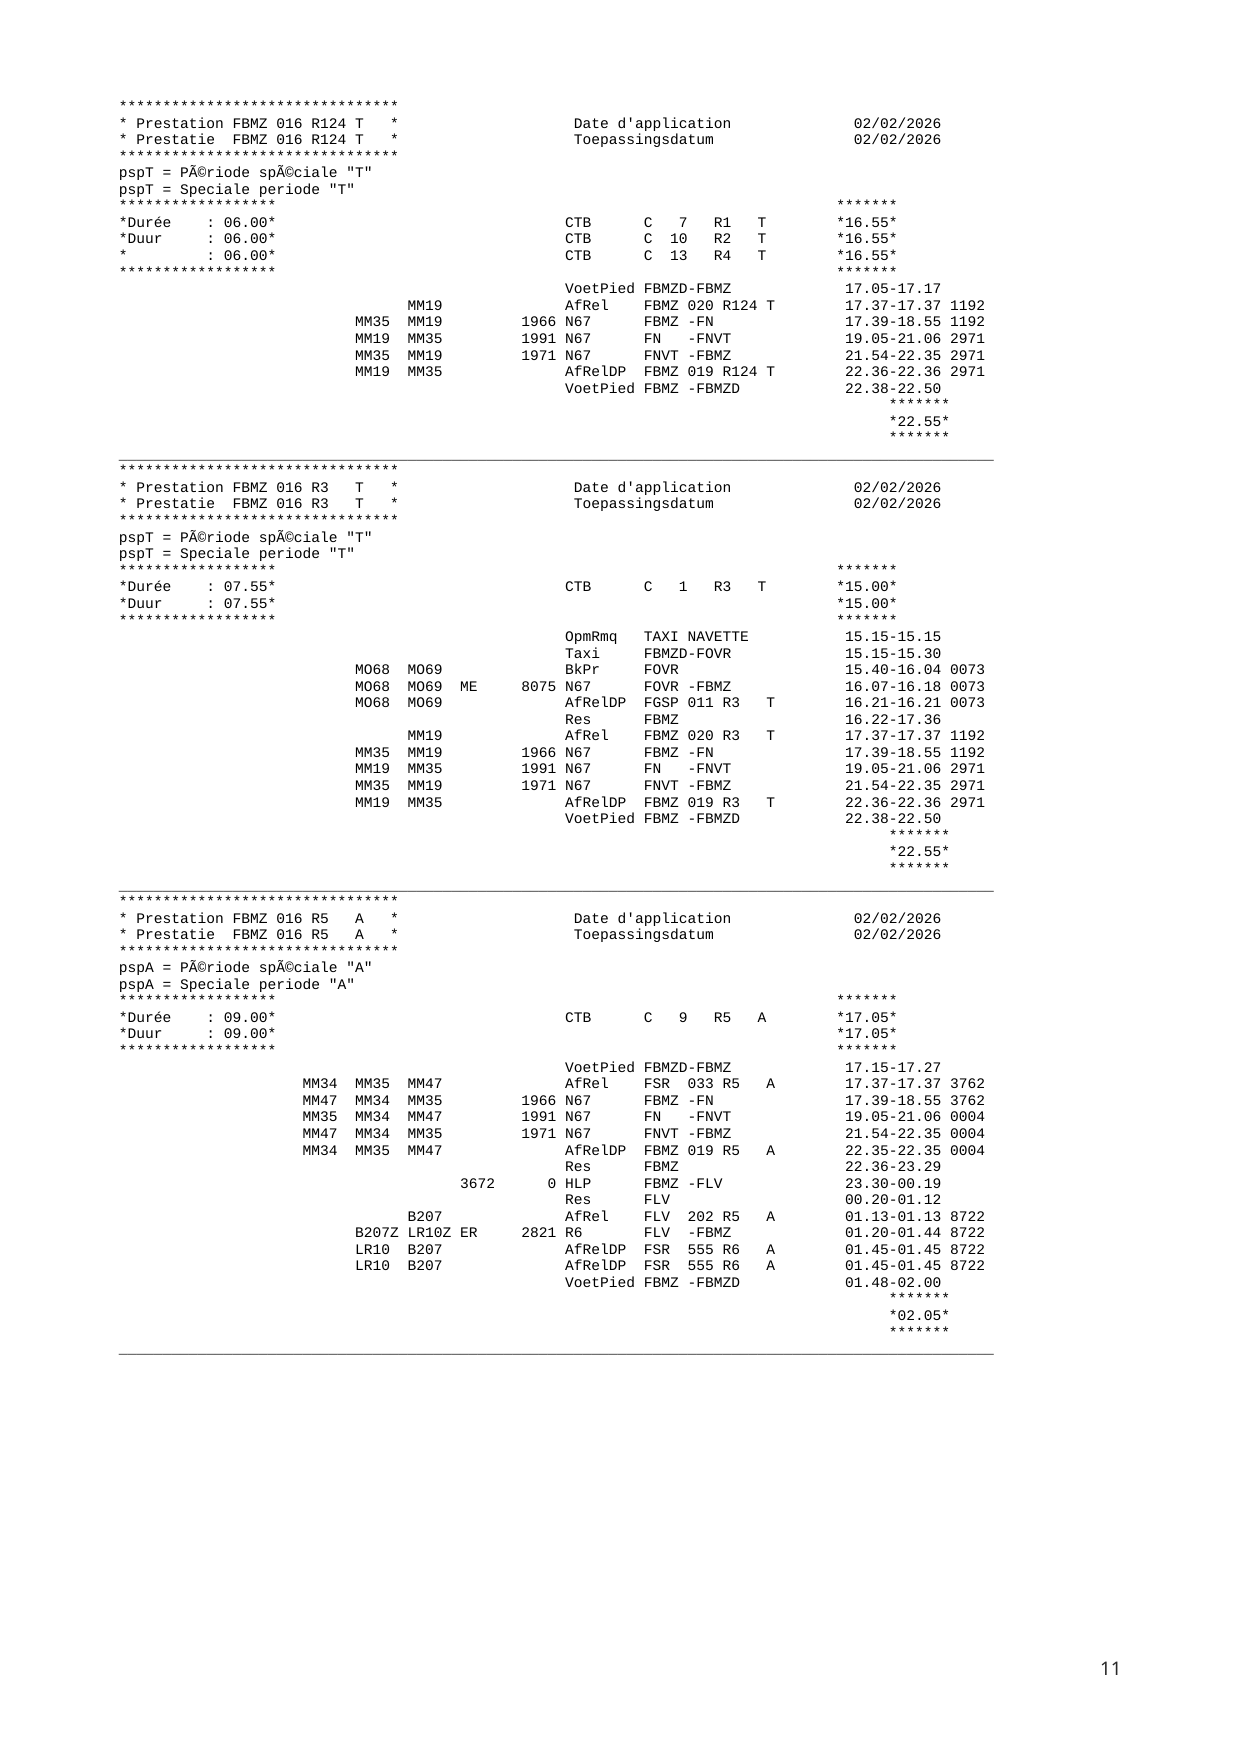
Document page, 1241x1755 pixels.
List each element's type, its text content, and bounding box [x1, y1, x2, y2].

text ******************************** * Prestation FBMZ 016 R5 A * Date d'application 02/02/2026 * Prestatie FBMZ 016 R5 A * Toepassingsdatum 02/02/2026 ******************************** pspA = PÃ©riode spÃ©ciale "A" pspA = Speciale periode "A" ****************** ******* *Durée : 09.00* CTB C 9 R5 A *17.05* *Duur : 09.00* *17.05* ****************** ******* VoetPied FBMZD-FBMZ 17.15-17.27 MM34 MM35 MM47 AfRel FSR 033 R5 A 17.37-17.37 3762 MM47 MM34 MM35 1966 N67 FBMZ -FN 17.39-18.55 3762 MM35 MM34 MM47 1991 N67 FN -FNVT 19.05-21.06 0004 MM47 MM34 MM35 1971 N67 FNVT -FBMZ 21.54-22.35 0004 MM34 MM35 MM47 AfRelDP FBMZ 019 R5 A 22.35-22.35 0004 Res FBMZ 22.36-23.29 3672 0 HLP FBMZ -FLV 23.30-00.19 Res FLV 00.20-01.12 B207 AfRel FLV 202 R5 A 01.13-01.13 8722 B207Z LR10Z ER 2821 R6 FLV -FBMZ 01.20-01.44 8722 LR10 B207 AfRelDP FSR 555 R6 A 01.45-01.45 8722 LR10 B207 AfRelDP FSR 555 R6 A 01.45-01.45 8722 VoetPied FBMZ -FBMZD 01.48-02.00 ******* *02.05* ******* ____________________________________________________________________________________________________ [119, 894, 1122, 1358]
text ******************************** * Prestation FBMZ 016 R3 T * Date d'application 02/02/2026 * Prestatie FBMZ 016 R3 T * Toepassingsdatum 02/02/2026 ******************************** pspT = PÃ©riode spÃ©ciale "T" pspT = Speciale periode "T" ****************** ******* *Durée : 07.55* CTB C 1 R3 T *15.00* *Duur : 07.55* *15.00* ****************** ******* OpmRmq TAXI NAVETTE 15.15-15.15 Taxi FBMZD-FOVR 15.15-15.30 MO68 MO69 BkPr FOVR 15.40-16.04 0073 MO68 MO69 ME 8075 N67 FOVR -FBMZ 16.07-16.18 0073 MO68 MO69 AfRelDP FGSP 011 R3 T 16.21-16.21 0073 Res FBMZ 16.22-17.36 MM19 AfRel FBMZ 020 R3 T 17.37-17.37 1192 MM35 MM19 1966 N67 FBMZ -FN 17.39-18.55 1192 MM19 MM35 1991 N67 FN -FNVT 19.05-21.06 2971 MM35 MM19 1971 N67 FNVT -FBMZ 21.54-22.35 2971 MM19 MM35 AfRelDP FBMZ 019 R3 T 22.36-22.36 2971 VoetPied FBMZ -FBMZD 22.38-22.50 ******* *22.55* ******* ____________________________________________________________________________________________________ [119, 464, 1122, 894]
text ******************************** * Prestation FBMZ 016 R124 T * Date d'application 02/02/2026 * Prestatie FBMZ 016 R124 T * Toepassingsdatum 02/02/2026 ******************************** pspT = PÃ©riode spÃ©ciale "T" pspT = Speciale periode "T" ****************** ******* *Durée : 06.00* CTB C 7 R1 T *16.55* *Duur : 06.00* CTB C 10 R2 T *16.55* * : 06.00* CTB C 13 R4 T *16.55* ****************** ******* VoetPied FBMZD-FBMZ 17.05-17.17 MM19 AfRel FBMZ 020 R124 T 17.37-17.37 1192 MM35 MM19 1966 N67 FBMZ -FN 17.39-18.55 1192 MM19 MM35 1991 N67 FN -FNVT 19.05-21.06 2971 MM35 MM19 1971 N67 FNVT -FBMZ 21.54-22.35 2971 MM19 MM35 AfRelDP FBMZ 019 R124 T 22.36-22.36 2971 VoetPied FBMZ -FBMZD 22.38-22.50 ******* *22.55* ******* ____________________________________________________________________________________________________ [119, 99, 1122, 464]
